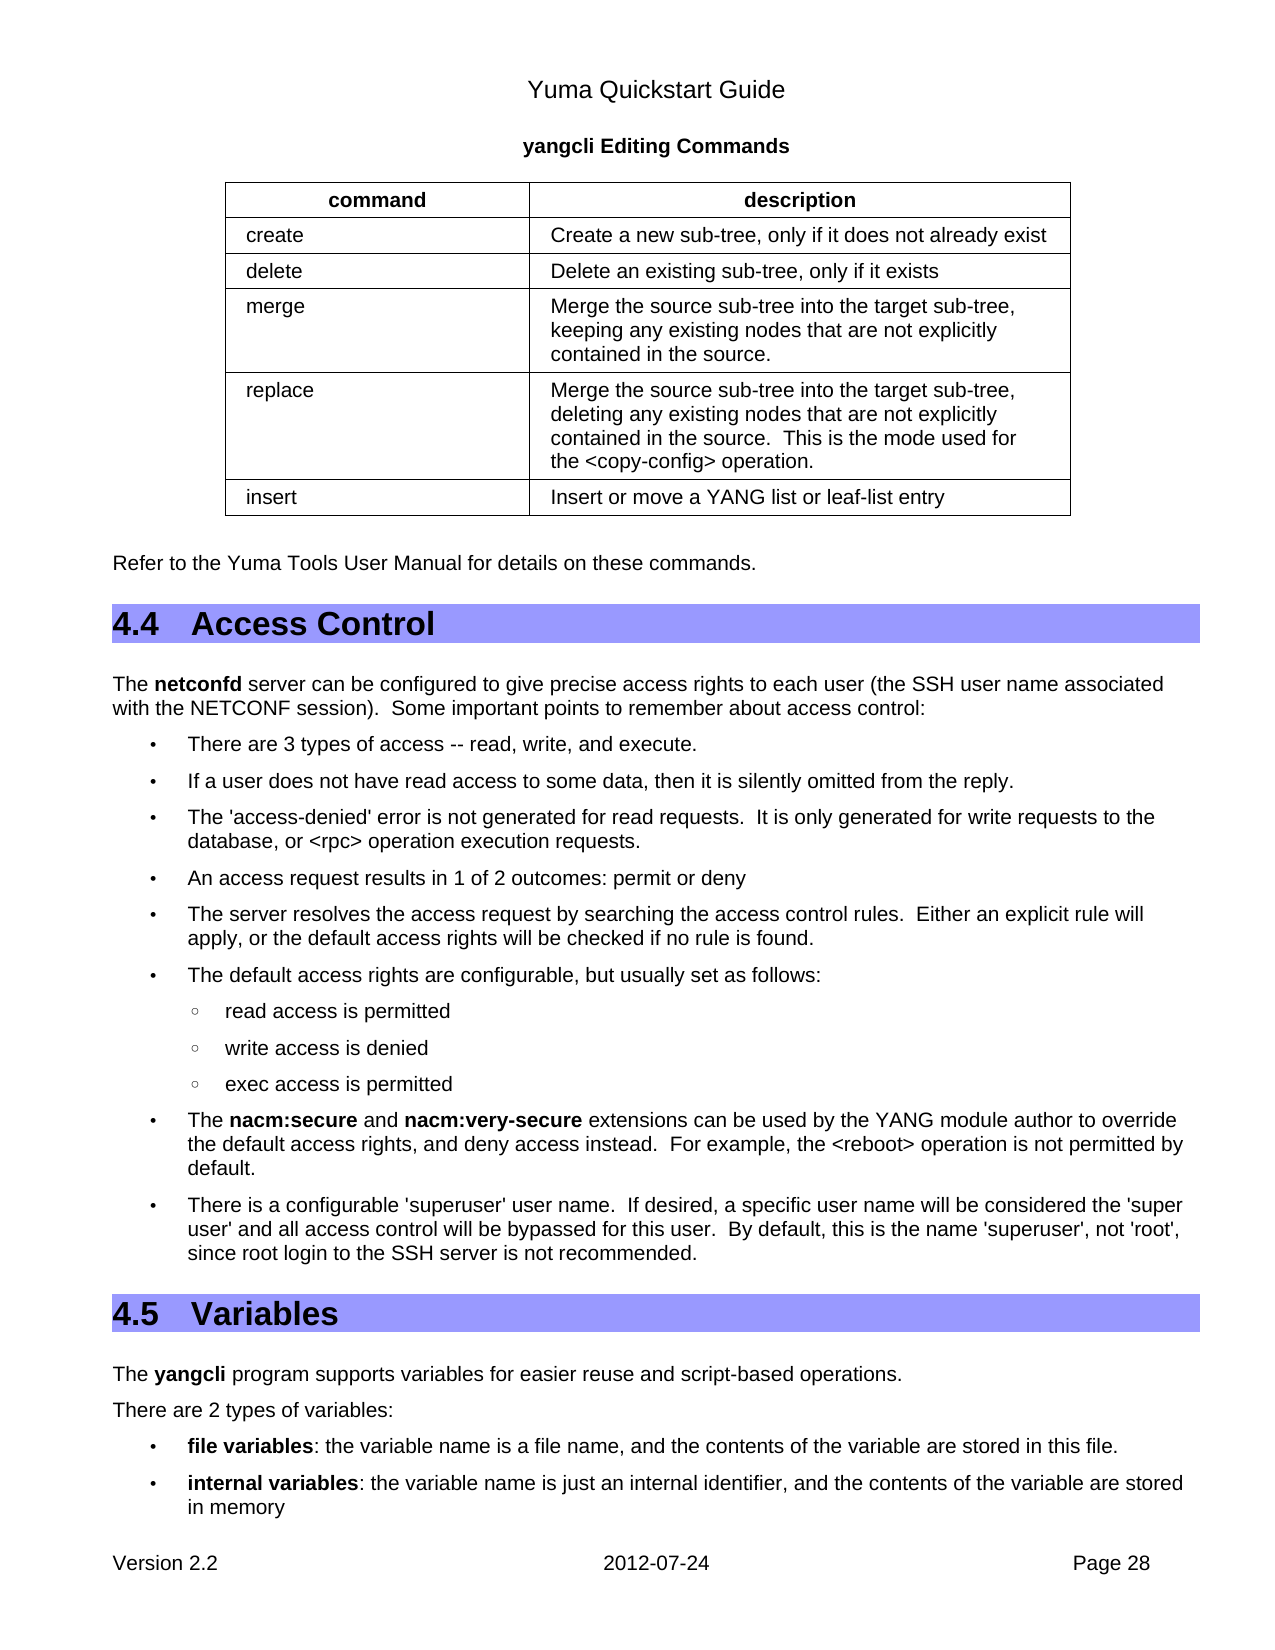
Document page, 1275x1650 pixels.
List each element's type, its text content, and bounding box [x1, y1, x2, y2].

table_cell insert [226, 480, 529, 514]
table_cell merge [226, 289, 529, 372]
text Refer to the Yuma Tools User Manual for details on these commands. [112, 551, 1200, 575]
list The default access rights are configurable, but usually set as follows: [150, 962, 1200, 986]
text The yangcli program supports variables for easier reuse and script-based operations. [112, 1361, 1200, 1385]
table_cell Create a new sub-tree, only if it does not already exist [530, 218, 1070, 253]
list There is a configurable 'superuser' user name. If desired, a specific user name will be considered the 'super user' and all access control will be bypassed for this user. By default, this is the name 'superuser', not 'root', since root login to the SSH server is not recommended. [150, 1193, 1200, 1264]
table_cell replace [226, 373, 529, 479]
table_cell Insert or move a YANG list or leaf-list entry [530, 480, 1070, 514]
table_header description [530, 183, 1070, 217]
list The nacm:secure and nacm:very-secure extensions can be used by the YANG module author to override the default access rights, and deny access instead. For example, the <reboot> operation is not permitted by default. [150, 1108, 1200, 1180]
table_cell delete [226, 254, 529, 288]
list read access is permitted [187, 999, 1200, 1023]
list The server resolves the access request by searching the access control rules. Either an explicit rule will apply, or the default access rights will be checked if no rule is found. [150, 902, 1200, 950]
table_cell Merge the source sub-tree into the target sub-tree, deleting any existing nodes that are not explicitly contained in the source. This is the mode used for the <copy-config> operation. [530, 373, 1070, 479]
table_cell Delete an existing sub-tree, only if it exists [530, 254, 1070, 288]
subtitle yangcli Editing Commands [127, 134, 1185, 158]
list If a user does not have read access to some data, then it is silently omitted from the reply. [150, 769, 1200, 793]
table_cell create [226, 218, 529, 253]
text The netconfd server can be configured to give precise access rights to each user (the SSH user name associated with the NETCONF session). Some important points to remember about access control: [112, 672, 1200, 720]
list An access request results in 1 of 2 outcomes: permit or deny [150, 866, 1200, 889]
list file variables: the variable name is a file name, and the contents of the variable are stored in this file. [150, 1434, 1200, 1458]
list There are 3 types of access -- read, write, and execute. [150, 732, 1200, 756]
text There are 2 types of variables: [112, 1398, 1200, 1422]
list write access is denied [187, 1035, 1200, 1059]
list The 'access-denied' error is not generated for read requests. It is only generated for write requests to the database, or <rpc> operation execution requests. [150, 805, 1200, 853]
table_cell Merge the source sub-tree into the target sub-tree, keeping any existing nodes that are not explicitly contained in the source. [530, 289, 1070, 372]
subtitle Variables [112, 1294, 1200, 1332]
list exec access is permitted [187, 1072, 1200, 1096]
list internal variables: the variable name is just an internal identifier, and the contents of the variable are stored in memory [150, 1471, 1200, 1519]
table_header command [226, 183, 529, 217]
subtitle Access Control [112, 604, 1200, 643]
